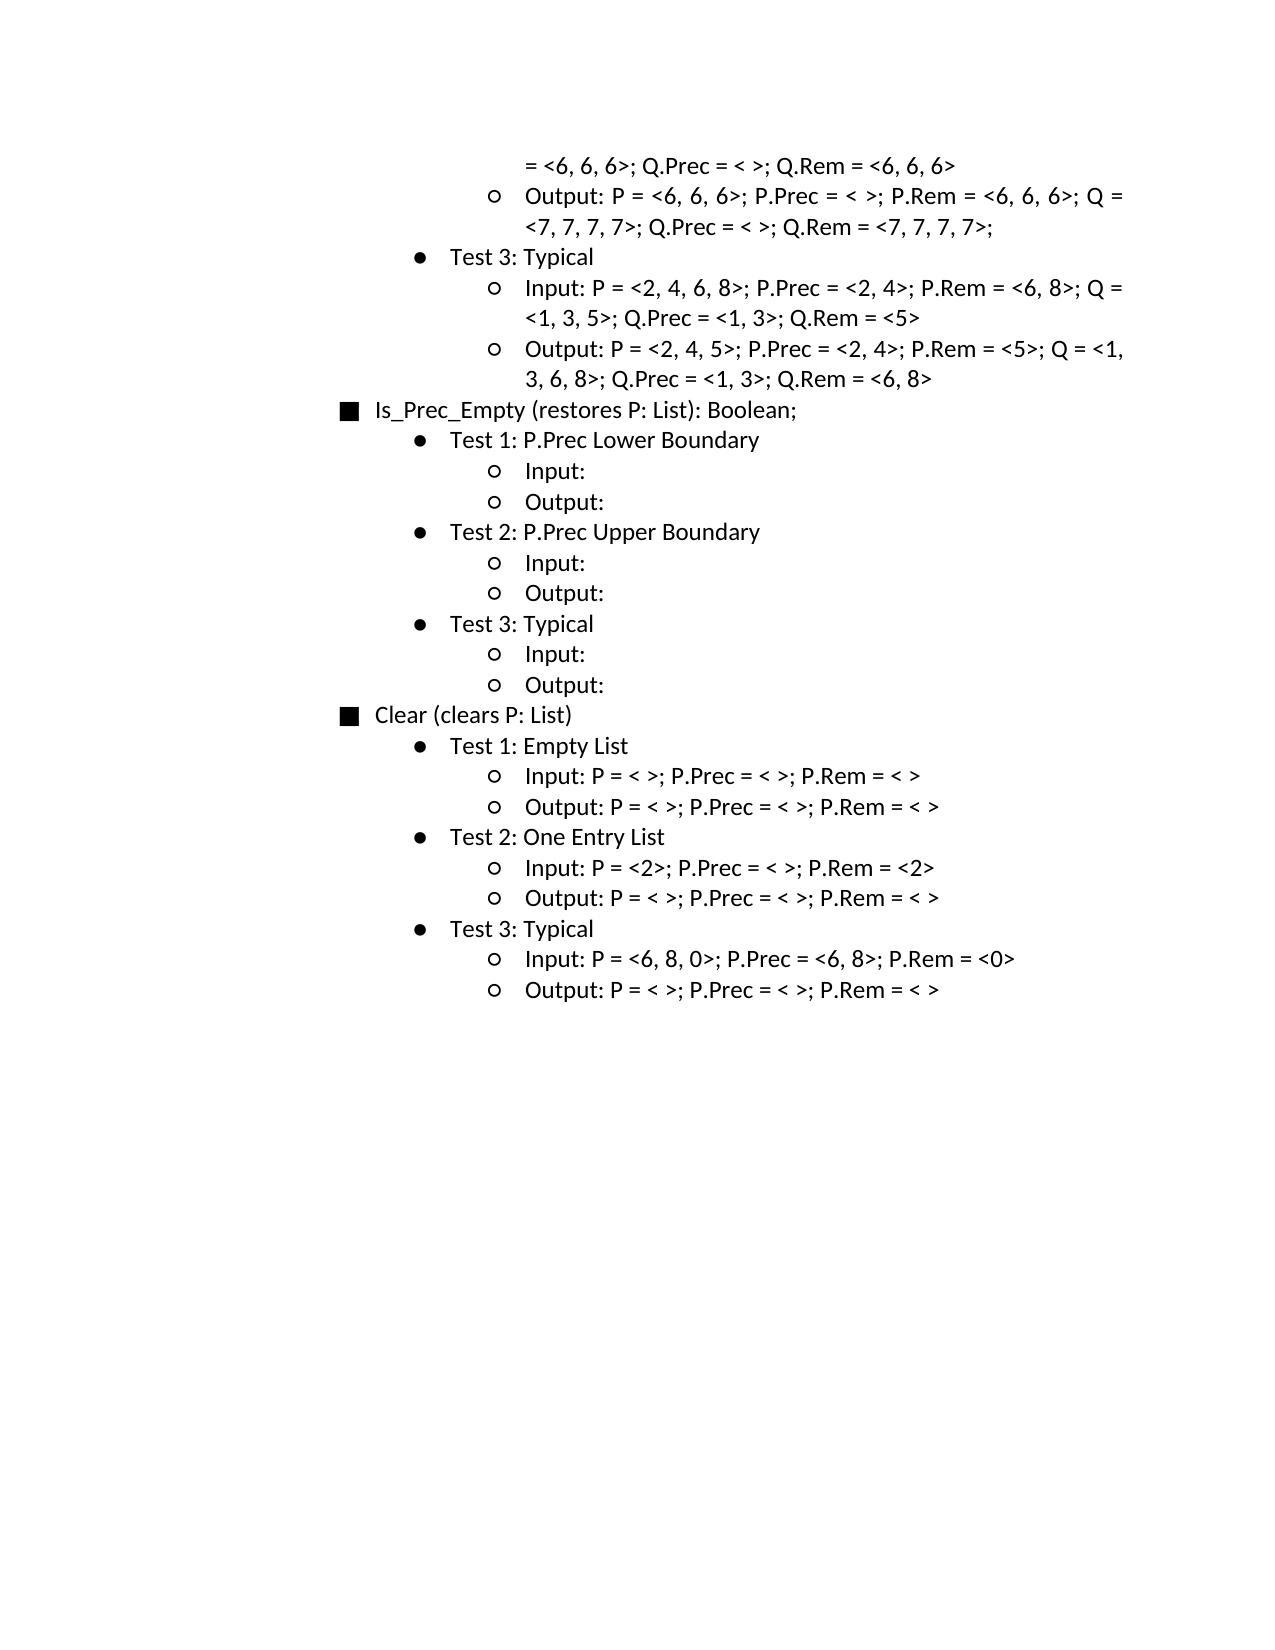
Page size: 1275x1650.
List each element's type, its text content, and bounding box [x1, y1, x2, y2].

list Input: P = <2, 4, 6, 8>; P.Prec = <2, 4>; P.Rem = <6, 8>; Q = <1, 3, 5>; Q.Prec = <1, 3>; Q.Rem = <5> [487, 272, 1125, 333]
list Test 2: One Entry List [412, 821, 1125, 852]
list Input: [487, 455, 1125, 486]
list Input: P = <2>; P.Prec = < >; P.Rem = <2> [487, 852, 1125, 882]
list Input: [487, 547, 1125, 577]
list Test 1: P.Prec Lower Boundary [412, 425, 1125, 455]
list Output: [487, 577, 1125, 608]
list Output: [487, 486, 1125, 516]
list Output: P = < >; P.Prec = < >; P.Rem = < > [487, 974, 1125, 1004]
list Test 3: Typical [412, 242, 1125, 272]
list Output: [487, 669, 1125, 699]
list Test 3: Typical [412, 608, 1125, 638]
list Test 3: Typical [412, 913, 1125, 943]
list Test 1: Empty List [412, 730, 1125, 760]
list Output: P = <2, 4, 5>; P.Prec = <2, 4>; P.Rem = <5>; Q = <1, 3, 6, 8>; Q.Prec = <1, 3>; Q.Rem = <6, 8> [487, 333, 1125, 394]
list Input: P = <6, 8, 0>; P.Prec = <6, 8>; P.Rem = <0> [487, 943, 1125, 974]
list Output: P = < >; P.Prec = < >; P.Rem = < > [487, 791, 1125, 821]
list Clear (clears P: List) [337, 699, 1125, 730]
list Output: P = <6, 6, 6>; P.Prec = < >; P.Rem = <6, 6, 6>; Q = <7, 7, 7, 7>; Q.Prec = < >; Q.Rem = <7, 7, 7, 7>; [487, 181, 1125, 242]
list Test 2: P.Prec Upper Boundary [412, 516, 1125, 547]
list = <6, 6, 6>; Q.Prec = < >; Q.Rem = <6, 6, 6> [487, 150, 1125, 181]
list Output: P = < >; P.Prec = < >; P.Rem = < > [487, 882, 1125, 913]
list Input: [487, 638, 1125, 669]
list Is_Prec_Empty (restores P: List): Boolean; [337, 394, 1125, 425]
list Input: P = < >; P.Prec = < >; P.Rem = < > [487, 760, 1125, 791]
